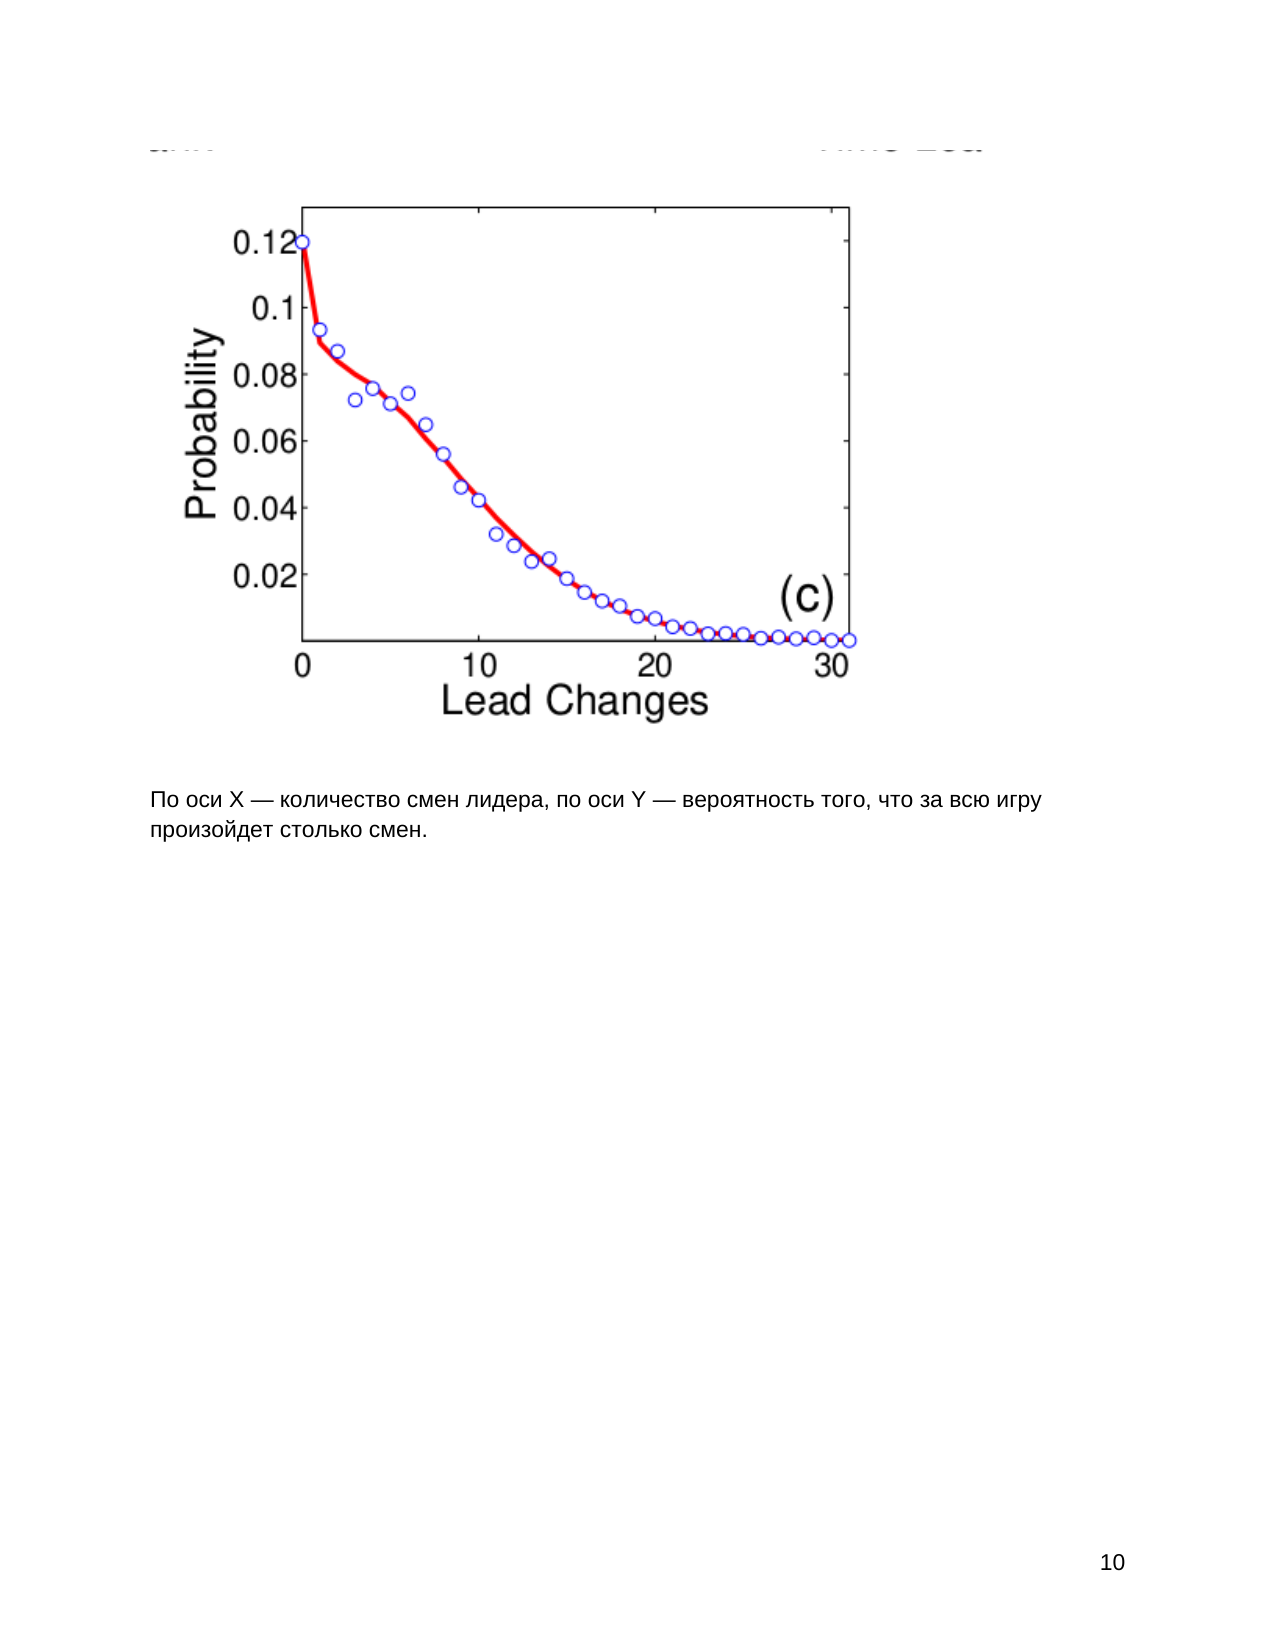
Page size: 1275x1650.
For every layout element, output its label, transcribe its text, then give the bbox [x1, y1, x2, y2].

picture [150, 150, 983, 752]
text По оси X — количество смен лидера, по оси Y — вероятность того, что за всю игру произойдет столько смен. [150, 786, 1125, 842]
